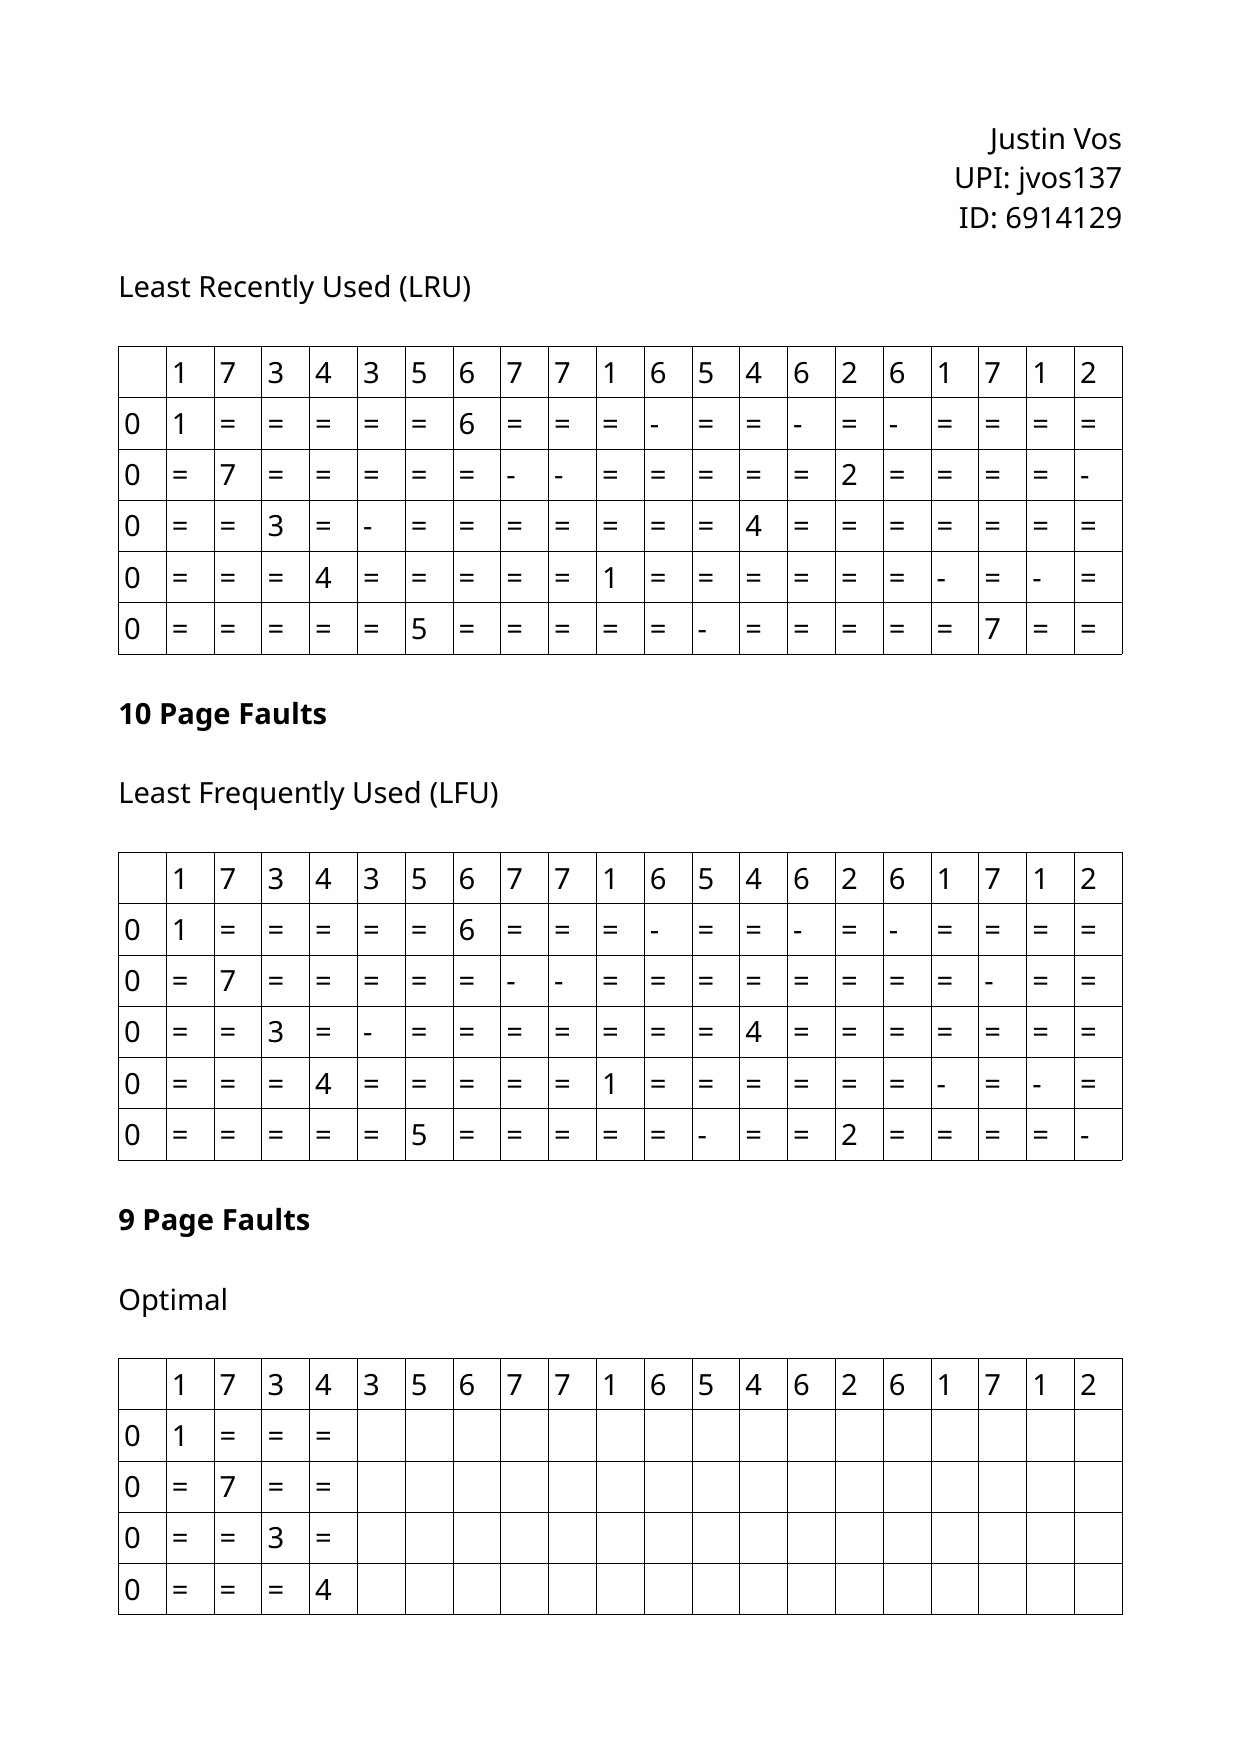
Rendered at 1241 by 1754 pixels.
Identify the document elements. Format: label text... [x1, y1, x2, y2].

table_cell 3 [262, 1007, 309, 1057]
table_header 3 [262, 1359, 309, 1409]
table_header [119, 853, 166, 903]
table_cell [1027, 1462, 1074, 1512]
table_cell [597, 1410, 644, 1461]
table_cell = [788, 1058, 835, 1108]
table_cell = [358, 956, 405, 1006]
table_header 3 [358, 1359, 405, 1409]
table_cell [358, 1410, 405, 1461]
table_cell = [693, 1058, 739, 1108]
table_cell = [549, 1109, 596, 1159]
table_header 4 [740, 347, 787, 397]
table_cell = [597, 603, 644, 653]
table_cell - [1075, 1109, 1122, 1159]
table_cell = [932, 904, 978, 954]
table_cell = [836, 501, 883, 551]
table_header 1 [597, 1359, 644, 1409]
table_cell = [262, 552, 309, 602]
table_cell = [358, 398, 405, 448]
table_cell = [358, 450, 405, 500]
table_cell 0 [119, 1058, 166, 1108]
table_cell = [788, 1007, 835, 1057]
table_cell = [167, 603, 214, 653]
table_cell [1027, 1564, 1074, 1614]
table_cell = [884, 450, 931, 500]
table_cell = [979, 904, 1026, 954]
table_cell = [693, 501, 739, 551]
table_cell = [167, 501, 214, 551]
table_cell 4 [310, 1058, 357, 1108]
table_cell = [884, 1007, 931, 1057]
table_cell [597, 1462, 644, 1512]
table_cell = [979, 501, 1026, 551]
table_cell = [501, 1007, 548, 1057]
table_header 7 [501, 853, 548, 903]
table_cell = [215, 904, 261, 954]
table_cell = [215, 1058, 261, 1108]
table_header 5 [406, 853, 453, 903]
table_cell [406, 1462, 453, 1512]
table_cell [1075, 1410, 1122, 1461]
table_cell = [1027, 956, 1074, 1006]
table_cell = [597, 956, 644, 1006]
table_cell = [262, 450, 309, 500]
table_header 2 [1075, 347, 1122, 397]
table_cell = [645, 956, 692, 1006]
table_cell [645, 1410, 692, 1461]
table_cell [836, 1513, 883, 1563]
table_cell = [454, 956, 500, 1006]
table_cell = [406, 552, 453, 602]
table_header 1 [932, 853, 978, 903]
table_cell = [1075, 501, 1122, 551]
table_cell = [501, 904, 548, 954]
table_cell = [262, 1410, 309, 1461]
text Least Frequently Used (LFU) [118, 773, 1122, 812]
table_cell [549, 1410, 596, 1461]
table_cell = [406, 398, 453, 448]
table_header [119, 347, 166, 397]
table_cell [454, 1564, 500, 1614]
table_cell [693, 1462, 739, 1512]
table_cell = [979, 552, 1026, 602]
table_cell [406, 1513, 453, 1563]
table_cell 0 [119, 450, 166, 500]
table_cell = [788, 450, 835, 500]
table_cell [693, 1513, 739, 1563]
table_cell 0 [119, 1513, 166, 1563]
table_cell [788, 1410, 835, 1461]
table_cell = [262, 904, 309, 954]
table_cell 7 [215, 450, 261, 500]
table_header 1 [167, 1359, 214, 1409]
table_cell = [979, 1109, 1026, 1159]
table_cell - [884, 398, 931, 448]
table_cell 7 [215, 1462, 261, 1512]
table_cell = [215, 552, 261, 602]
table_cell = [262, 603, 309, 653]
table_header 5 [406, 1359, 453, 1409]
table_cell = [836, 552, 883, 602]
table_cell - [1027, 552, 1074, 602]
table_cell = [406, 904, 453, 954]
table_cell = [693, 1007, 739, 1057]
table_cell = [836, 603, 883, 653]
table_cell [884, 1462, 931, 1512]
table_cell = [884, 552, 931, 602]
table_cell = [884, 1109, 931, 1159]
table_cell [693, 1410, 739, 1461]
table_cell = [262, 398, 309, 448]
table_cell - [501, 450, 548, 500]
table_cell = [1027, 603, 1074, 653]
table_cell = [1027, 398, 1074, 448]
table_header 4 [310, 1359, 357, 1409]
table_cell 6 [454, 398, 500, 448]
table_cell = [693, 904, 739, 954]
table_cell = [167, 1462, 214, 1512]
table_header 6 [454, 853, 500, 903]
table_cell = [310, 603, 357, 653]
table_cell = [167, 1007, 214, 1057]
table_cell - [549, 450, 596, 500]
table_cell = [645, 1058, 692, 1108]
table_header 1 [167, 853, 214, 903]
table_cell = [788, 603, 835, 653]
table_header 5 [693, 347, 739, 397]
table_cell = [406, 956, 453, 1006]
table_cell - [358, 501, 405, 551]
table_cell = [310, 1007, 357, 1057]
table_cell = [310, 1109, 357, 1159]
table_cell = [215, 398, 261, 448]
table_cell - [501, 956, 548, 1006]
table_cell - [693, 603, 739, 653]
table_cell [454, 1462, 500, 1512]
table_cell [1075, 1462, 1122, 1512]
table_cell [932, 1410, 978, 1461]
table_cell = [836, 1007, 883, 1057]
table_cell = [454, 552, 500, 602]
table_header 7 [549, 1359, 596, 1409]
table_cell - [693, 1109, 739, 1159]
table_cell [836, 1462, 883, 1512]
table_cell 6 [454, 904, 500, 954]
table_cell = [310, 501, 357, 551]
table_header 7 [215, 853, 261, 903]
table_cell = [167, 552, 214, 602]
table_cell = [454, 1058, 500, 1108]
table_cell = [310, 1410, 357, 1461]
table_cell = [740, 450, 787, 500]
table_cell 3 [262, 501, 309, 551]
table_cell = [501, 1109, 548, 1159]
table_cell = [740, 1058, 787, 1108]
table_header 1 [597, 347, 644, 397]
table_cell 1 [167, 904, 214, 954]
table_header 1 [1027, 853, 1074, 903]
table_cell = [932, 956, 978, 1006]
table_cell = [788, 1109, 835, 1159]
table_cell = [597, 904, 644, 954]
table_header 6 [884, 853, 931, 903]
table_cell 0 [119, 1564, 166, 1614]
table_cell = [788, 501, 835, 551]
table_cell = [406, 1058, 453, 1108]
table_header 5 [693, 1359, 739, 1409]
table_cell 0 [119, 501, 166, 551]
table_cell = [501, 501, 548, 551]
table_cell [740, 1513, 787, 1563]
table_header 6 [454, 1359, 500, 1409]
table_cell [740, 1410, 787, 1461]
table_cell = [454, 450, 500, 500]
table_cell = [549, 552, 596, 602]
table_header 7 [549, 347, 596, 397]
table_cell = [549, 501, 596, 551]
table_cell = [310, 398, 357, 448]
table_header 6 [454, 347, 500, 397]
table_cell [836, 1564, 883, 1614]
table_header 1 [932, 347, 978, 397]
table_cell = [1027, 1109, 1074, 1159]
table_cell = [836, 956, 883, 1006]
table_cell = [454, 1109, 500, 1159]
table_cell [645, 1564, 692, 1614]
table_cell = [310, 904, 357, 954]
table_cell = [167, 956, 214, 1006]
table_cell 7 [979, 603, 1026, 653]
table_cell [979, 1462, 1026, 1512]
table_cell [884, 1513, 931, 1563]
table_cell [884, 1564, 931, 1614]
table_header 6 [788, 1359, 835, 1409]
table_cell = [215, 1109, 261, 1159]
table_cell [1075, 1513, 1122, 1563]
table_cell 0 [119, 603, 166, 653]
table_cell [358, 1513, 405, 1563]
table_cell [549, 1513, 596, 1563]
table_cell [740, 1564, 787, 1614]
table_cell = [406, 501, 453, 551]
table_cell [549, 1462, 596, 1512]
table_cell = [549, 904, 596, 954]
table_cell = [693, 956, 739, 1006]
table_header 1 [597, 853, 644, 903]
table_header 7 [549, 853, 596, 903]
table_cell = [1075, 552, 1122, 602]
table_cell = [693, 552, 739, 602]
table_cell 7 [215, 956, 261, 1006]
text 10 Page Faults [118, 693, 1122, 733]
table_cell = [932, 1007, 978, 1057]
table_cell = [454, 501, 500, 551]
table_cell = [979, 1007, 1026, 1057]
table_cell = [167, 1058, 214, 1108]
table_header 2 [1075, 1359, 1122, 1409]
table_cell 4 [310, 552, 357, 602]
table_cell = [262, 1109, 309, 1159]
table_cell = [549, 603, 596, 653]
table_cell 4 [310, 1564, 357, 1614]
table_cell [1027, 1513, 1074, 1563]
table_cell = [740, 904, 787, 954]
table_header 7 [215, 1359, 261, 1409]
table_cell 4 [740, 1007, 787, 1057]
table_cell = [358, 904, 405, 954]
table_cell [454, 1410, 500, 1461]
table_cell = [215, 1007, 261, 1057]
table_header 4 [740, 853, 787, 903]
table_cell = [1027, 501, 1074, 551]
table_cell = [215, 1564, 261, 1614]
table_cell = [597, 501, 644, 551]
table_cell = [740, 552, 787, 602]
table_cell 3 [262, 1513, 309, 1563]
table_header 6 [645, 853, 692, 903]
table_header 3 [262, 347, 309, 397]
table_cell = [597, 1109, 644, 1159]
table_cell [979, 1410, 1026, 1461]
table_cell [788, 1462, 835, 1512]
table_cell = [358, 1058, 405, 1108]
table_cell = [597, 398, 644, 448]
table_header 6 [884, 347, 931, 397]
table_cell = [167, 1513, 214, 1563]
table_cell = [215, 1513, 261, 1563]
table_cell [501, 1462, 548, 1512]
table_cell = [215, 1410, 261, 1461]
table_cell 4 [740, 501, 787, 551]
table_cell [454, 1513, 500, 1563]
table_header 7 [979, 853, 1026, 903]
table_cell = [1027, 1007, 1074, 1057]
table_cell [501, 1564, 548, 1614]
table_header 7 [501, 1359, 548, 1409]
table_header 2 [836, 853, 883, 903]
table_cell = [597, 1007, 644, 1057]
table_header 7 [215, 347, 261, 397]
table_cell = [645, 501, 692, 551]
table_cell = [549, 1058, 596, 1108]
table_cell 0 [119, 1109, 166, 1159]
table_cell - [645, 904, 692, 954]
table_cell = [454, 1007, 500, 1057]
table_cell = [1075, 904, 1122, 954]
table_cell = [979, 1058, 1026, 1108]
table_cell = [262, 956, 309, 1006]
table_cell = [310, 956, 357, 1006]
table_cell [501, 1410, 548, 1461]
table_cell = [167, 1109, 214, 1159]
table_cell [358, 1462, 405, 1512]
table_header 7 [501, 347, 548, 397]
table_cell = [1075, 398, 1122, 448]
table_cell 1 [597, 552, 644, 602]
table_cell - [932, 1058, 978, 1108]
table_cell = [693, 398, 739, 448]
table_header 6 [884, 1359, 931, 1409]
table_cell - [979, 956, 1026, 1006]
table_cell = [884, 501, 931, 551]
table_cell [406, 1410, 453, 1461]
table_cell = [215, 501, 261, 551]
table_cell - [549, 956, 596, 1006]
table_cell = [932, 398, 978, 448]
table_cell = [454, 603, 500, 653]
table_cell [693, 1564, 739, 1614]
table_cell = [645, 603, 692, 653]
table_cell = [645, 552, 692, 602]
table_cell = [1075, 603, 1122, 653]
table_cell [501, 1513, 548, 1563]
table_cell = [1075, 956, 1122, 1006]
table_cell = [645, 450, 692, 500]
table_header 6 [788, 853, 835, 903]
table_cell = [549, 398, 596, 448]
table_cell - [788, 398, 835, 448]
table_cell = [979, 450, 1026, 500]
table_cell = [740, 1109, 787, 1159]
table_header 7 [979, 347, 1026, 397]
table_header 3 [262, 853, 309, 903]
table_cell = [167, 1564, 214, 1614]
table_cell = [406, 450, 453, 500]
table_cell = [932, 1109, 978, 1159]
table_cell = [740, 603, 787, 653]
table_cell = [358, 1109, 405, 1159]
table_cell = [1075, 1007, 1122, 1057]
table_cell = [358, 552, 405, 602]
table_cell = [358, 603, 405, 653]
table_cell = [740, 956, 787, 1006]
table_header 6 [645, 347, 692, 397]
table_header 1 [167, 347, 214, 397]
table_cell [597, 1564, 644, 1614]
table_cell [549, 1564, 596, 1614]
text Least Recently Used (LRU) [118, 267, 1122, 306]
table_cell = [884, 1058, 931, 1108]
table_cell = [836, 398, 883, 448]
table_header 6 [645, 1359, 692, 1409]
table_cell [406, 1564, 453, 1614]
table_cell = [1075, 1058, 1122, 1108]
table_cell = [932, 603, 978, 653]
table_cell [932, 1513, 978, 1563]
table_cell = [501, 1058, 548, 1108]
table_cell = [836, 904, 883, 954]
table_header 2 [836, 1359, 883, 1409]
table_header 1 [932, 1359, 978, 1409]
table_cell - [932, 552, 978, 602]
table_cell - [788, 904, 835, 954]
table_cell 2 [836, 1109, 883, 1159]
table_cell - [1027, 1058, 1074, 1108]
table_cell = [310, 1462, 357, 1512]
text Optimal [118, 1279, 1122, 1318]
table_cell = [501, 398, 548, 448]
table_cell = [740, 398, 787, 448]
table_cell = [1027, 450, 1074, 500]
table_cell [979, 1564, 1026, 1614]
table_cell = [693, 450, 739, 500]
table_cell [932, 1564, 978, 1614]
table_header 4 [740, 1359, 787, 1409]
table_cell 0 [119, 1462, 166, 1512]
table_cell 0 [119, 398, 166, 448]
table_cell [1027, 1410, 1074, 1461]
table_header 4 [310, 347, 357, 397]
table_cell 0 [119, 1007, 166, 1057]
table_cell = [501, 552, 548, 602]
table_cell - [645, 398, 692, 448]
table_cell 1 [597, 1058, 644, 1108]
table_cell = [310, 450, 357, 500]
table_header 3 [358, 347, 405, 397]
table_cell = [788, 956, 835, 1006]
table_cell = [788, 552, 835, 602]
table_header 1 [1027, 347, 1074, 397]
table_cell [932, 1462, 978, 1512]
table_cell = [836, 1058, 883, 1108]
table_cell 0 [119, 904, 166, 954]
table_cell = [501, 603, 548, 653]
table_header 5 [693, 853, 739, 903]
table_cell [597, 1513, 644, 1563]
table_header 4 [310, 853, 357, 903]
table_cell = [1027, 904, 1074, 954]
table_cell [788, 1513, 835, 1563]
table_cell - [358, 1007, 405, 1057]
table_cell = [310, 1513, 357, 1563]
table_cell [979, 1513, 1026, 1563]
table_cell = [884, 956, 931, 1006]
table_cell 1 [167, 398, 214, 448]
table_cell [836, 1410, 883, 1461]
table_cell [788, 1564, 835, 1614]
table_cell 5 [406, 603, 453, 653]
table_header [119, 1359, 166, 1409]
table_cell = [262, 1462, 309, 1512]
table_cell = [406, 1007, 453, 1057]
table_cell = [884, 603, 931, 653]
table_cell = [597, 450, 644, 500]
table_cell = [549, 1007, 596, 1057]
table_cell [740, 1462, 787, 1512]
table_cell [358, 1564, 405, 1614]
table_cell = [932, 450, 978, 500]
table_cell [884, 1410, 931, 1461]
table_header 5 [406, 347, 453, 397]
table_header 2 [1075, 853, 1122, 903]
table_cell = [262, 1564, 309, 1614]
table_cell [645, 1513, 692, 1563]
table_cell 1 [167, 1410, 214, 1461]
table_cell - [884, 904, 931, 954]
text 9 Page Faults [118, 1199, 1122, 1239]
table_cell = [645, 1109, 692, 1159]
table_cell = [215, 603, 261, 653]
table_header 1 [1027, 1359, 1074, 1409]
table_header 3 [358, 853, 405, 903]
table_cell = [167, 450, 214, 500]
table_header 6 [788, 347, 835, 397]
table_cell = [645, 1007, 692, 1057]
table_cell 0 [119, 552, 166, 602]
table_cell 5 [406, 1109, 453, 1159]
table_cell - [1075, 450, 1122, 500]
table_cell = [979, 398, 1026, 448]
table_header 2 [836, 347, 883, 397]
table_cell 2 [836, 450, 883, 500]
table_header 7 [979, 1359, 1026, 1409]
table_cell [645, 1462, 692, 1512]
table_cell 0 [119, 956, 166, 1006]
table_cell = [932, 501, 978, 551]
table_cell 0 [119, 1410, 166, 1461]
table_cell = [262, 1058, 309, 1108]
table_cell [1075, 1564, 1122, 1614]
